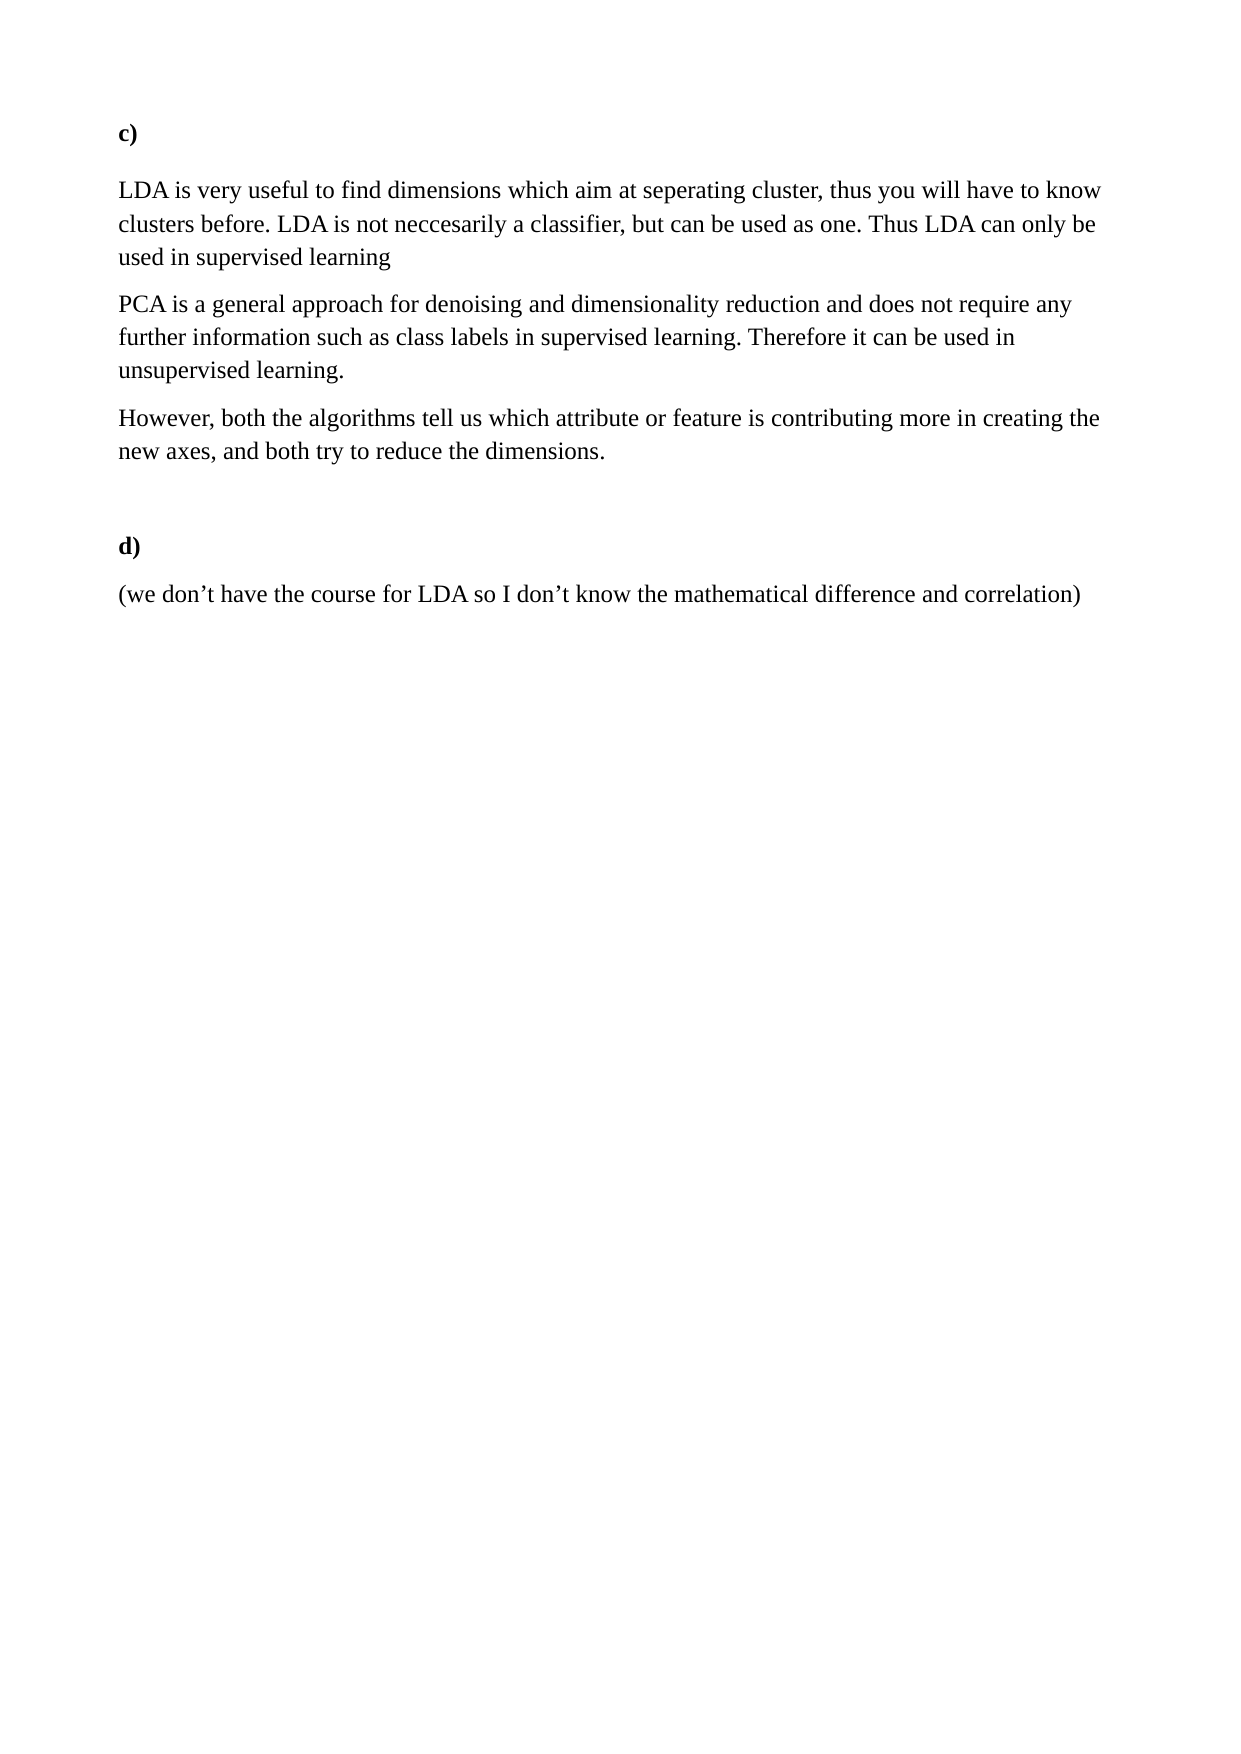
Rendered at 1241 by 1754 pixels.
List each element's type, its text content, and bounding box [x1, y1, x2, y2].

text (we don’t have the course for LDA so I don’t know the mathematical difference and correlation) [118, 579, 1122, 607]
text However, both the algorithms tell us which attribute or feature is contributing more in creating the new axes, and both try to reduce the dimensions. [118, 403, 1122, 465]
text LDA is very useful to find dimensions which aim at seperating cluster, thus you will have to know clusters before. LDA is not neccesarily a classifier, but can be used as one. Thus LDA can only be used in supervised learning [118, 176, 1122, 270]
text d) [118, 531, 1122, 560]
text c) [118, 118, 1122, 147]
text PCA is a general approach for denoising and dimensionality reduction and does not require any further information such as class labels in supervised learning. Therefore it can be used in unsupervised learning. [118, 289, 1122, 384]
